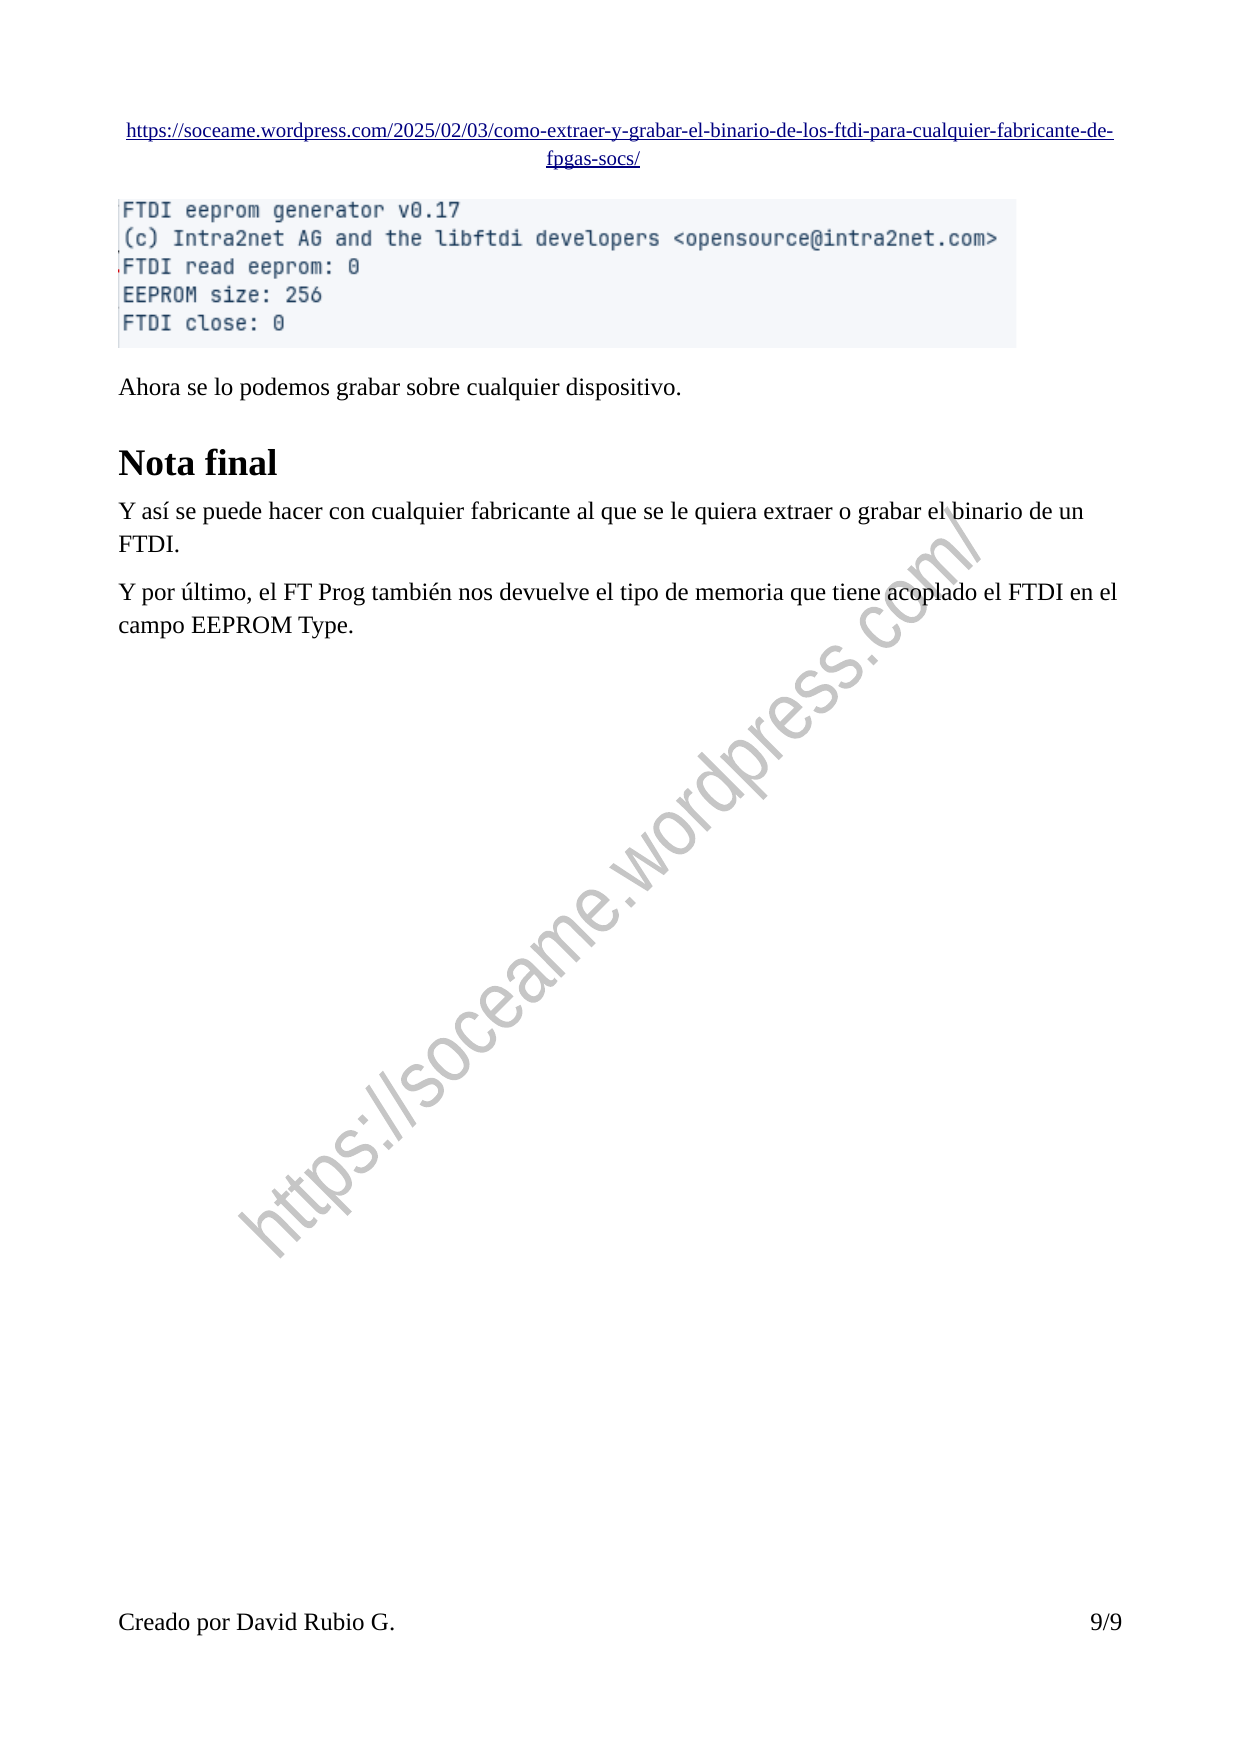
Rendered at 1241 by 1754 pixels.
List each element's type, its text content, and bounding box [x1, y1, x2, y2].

subtitle Nota final [118, 440, 1122, 483]
text Ahora se lo podemos grabar sobre cualquier dispositivo. [118, 372, 1122, 401]
text Y por último, el FT Prog también nos devuelve el tipo de memoria que tiene acoplado el FTDI en el campo EEPROM Type. [118, 577, 1122, 638]
text Y así se puede hacer con cualquier fabricante al que se le quiera extraer o grabar el binario de un FTDI. [118, 496, 1122, 558]
picture [118, 199, 1017, 348]
